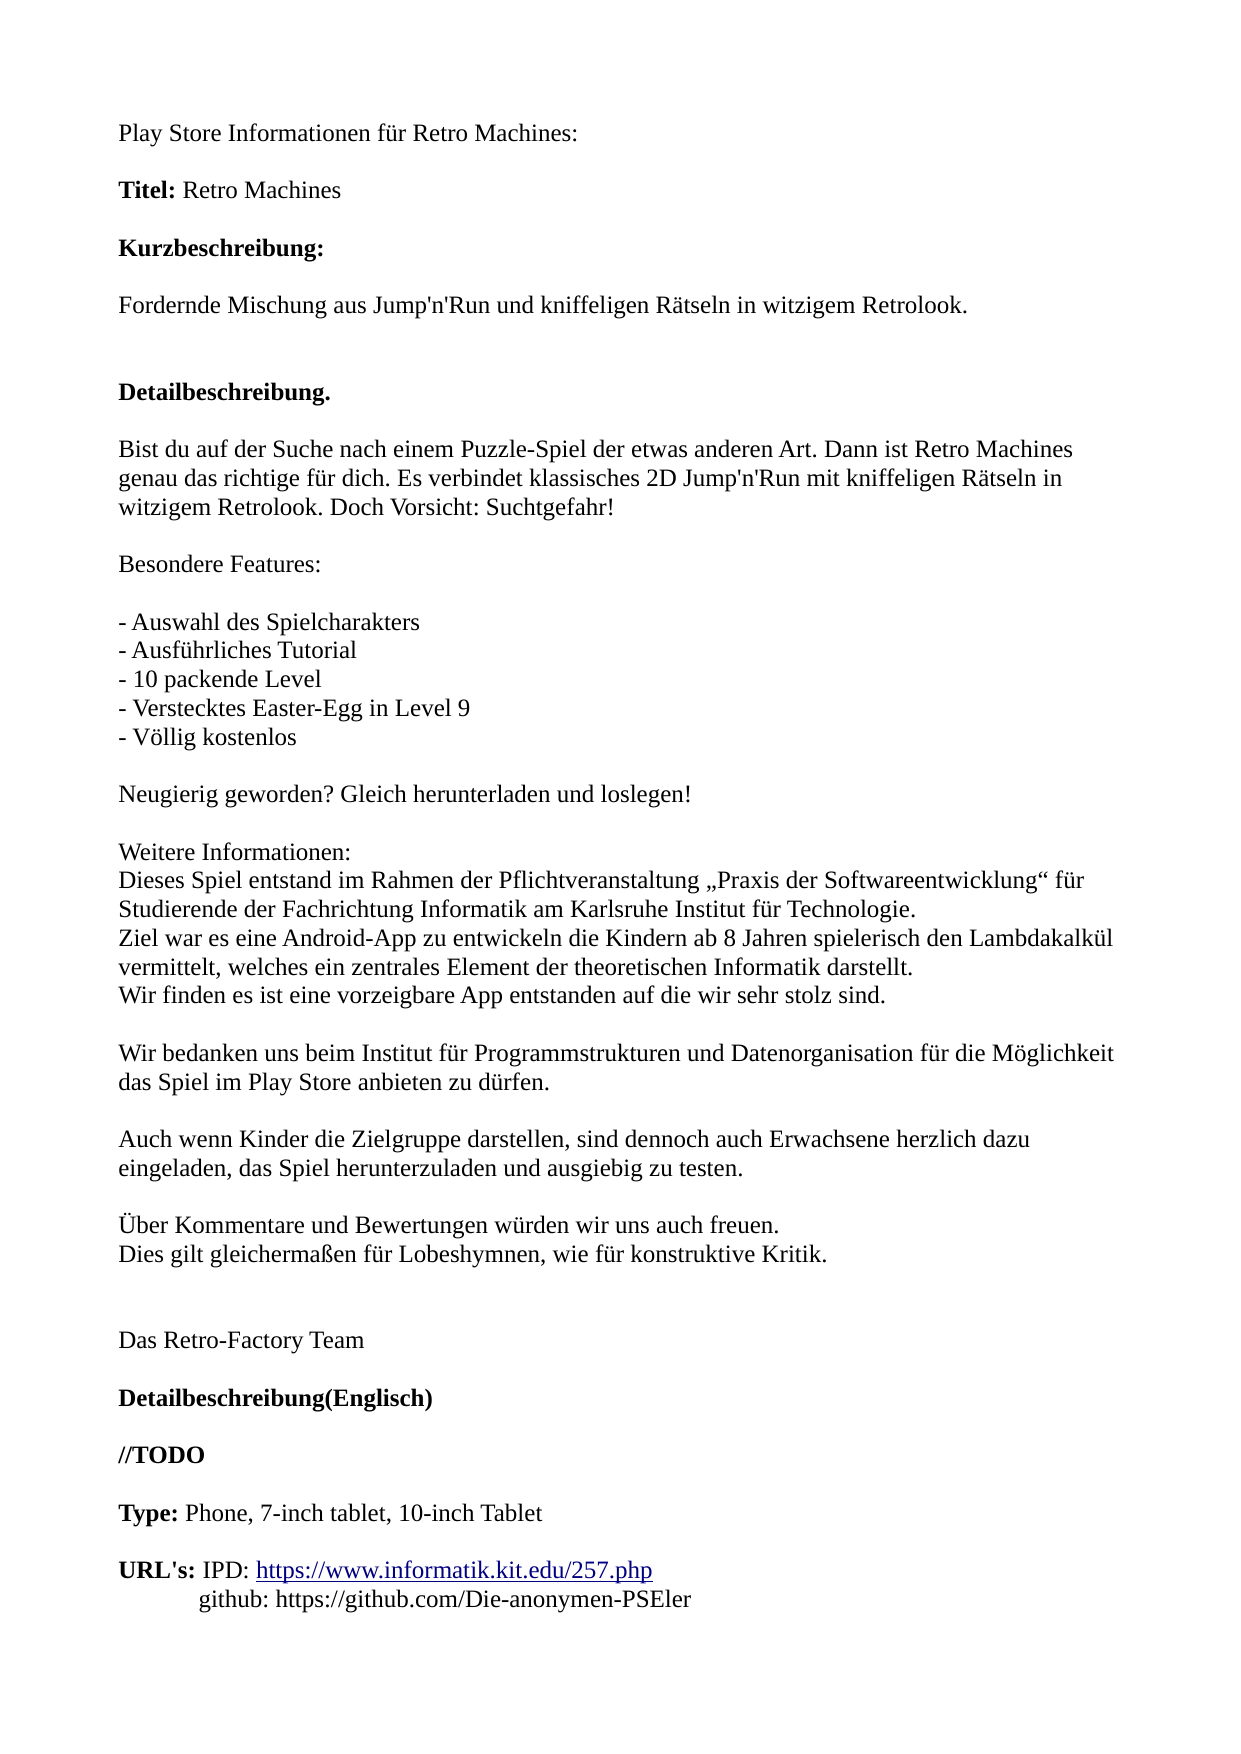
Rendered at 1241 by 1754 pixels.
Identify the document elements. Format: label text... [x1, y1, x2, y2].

text Wir finden es ist eine vorzeigbare App entstanden auf die wir sehr stolz sind. [118, 981, 1122, 1009]
text - Völlig kostenlos [118, 722, 1122, 751]
text - Verstecktes Easter-Egg in Level 9 [118, 693, 1122, 722]
text Auch wenn Kinder die Zielgruppe darstellen, sind dennoch auch Erwachsene herzlich dazu eingeladen, das Spiel herunterzuladen und ausgiebig zu testen. [118, 1124, 1122, 1182]
text Über Kommentare und Bewertungen würden wir uns auch freuen. [118, 1211, 1122, 1239]
text Bist du auf der Suche nach einem Puzzle-Spiel der etwas anderen Art. Dann ist Retro Machines genau das richtige für dich. Es verbindet klassisches 2D Jump'n'Run mit kniffeligen Rätseln in witzigem Retrolook. Doch Vorsicht: Suchtgefahr! [118, 434, 1122, 521]
text Besondere Features: [118, 549, 1122, 578]
text //TODO [118, 1441, 1122, 1469]
text Detailbeschreibung(Englisch) [118, 1383, 1122, 1412]
text Dies gilt gleichermaßen für Lobeshymnen, wie für konstruktive Kritik. [118, 1239, 1122, 1268]
text URL's: IPD: https://www.informatik.kit.edu/257.php [118, 1556, 1122, 1584]
text Neugierig geworden? Gleich herunterladen und loslegen! [118, 779, 1122, 808]
text Titel: Retro Machines [118, 176, 1122, 204]
text Das Retro-Factory Team [118, 1326, 1122, 1354]
text Play Store Informationen für Retro Machines: [118, 118, 1122, 147]
text Dieses Spiel entstand im Rahmen der Pflichtveranstaltung „Praxis der Softwareentwicklung“ für Studierende der Fachrichtung Informatik am Karlsruhe Institut für Technologie. [118, 866, 1122, 923]
text Wir bedanken uns beim Institut für Programmstrukturen und Datenorganisation für die Möglichkeit das Spiel im Play Store anbieten zu dürfen. [118, 1038, 1122, 1096]
text Ziel war es eine Android-App zu entwickeln die Kindern ab 8 Jahren spielerisch den Lambdakalkül vermittelt, welches ein zentrales Element der theoretischen Informatik darstellt. [118, 923, 1122, 981]
text - Ausführliches Tutorial [118, 636, 1122, 664]
text Kurzbeschreibung: [118, 233, 1122, 262]
text github: https://github.com/Die-anonymen-PSEler [118, 1584, 1122, 1613]
text Fordernde Mischung aus Jump'n'Run und kniffeligen Rätseln in witzigem Retrolook. [118, 291, 1122, 319]
text Weitere Informationen: [118, 837, 1122, 866]
text Type: Phone, 7-inch tablet, 10-inch Tablet [118, 1498, 1122, 1527]
text - Auswahl des Spielcharakters [118, 607, 1122, 636]
text - 10 packende Level [118, 664, 1122, 693]
text Detailbeschreibung. [118, 377, 1122, 406]
